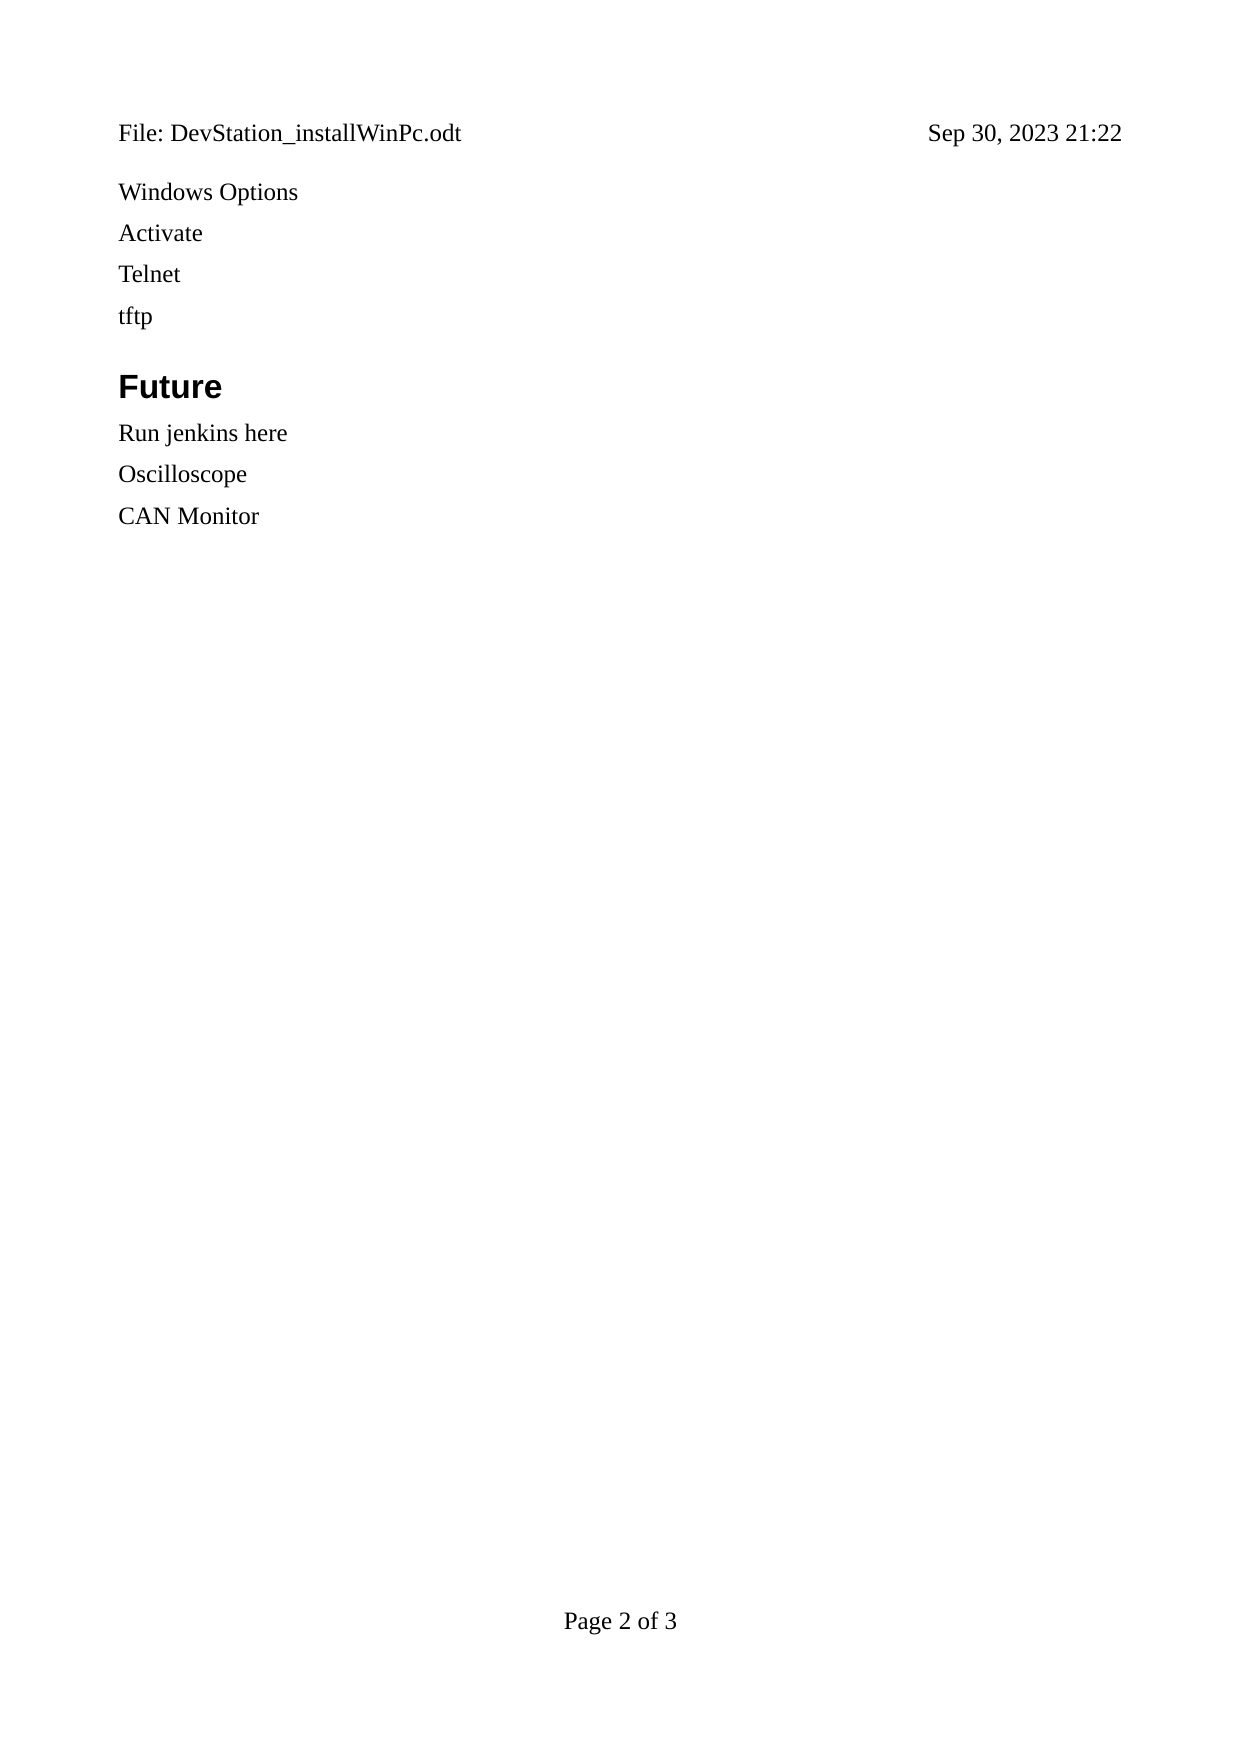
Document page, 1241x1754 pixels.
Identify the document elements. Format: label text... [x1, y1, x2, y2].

text Run jenkins here [118, 418, 1122, 447]
text Oscilloscope [118, 459, 1122, 488]
text CAN Monitor [118, 501, 1122, 529]
text Activate [118, 218, 1122, 247]
text tftp [118, 301, 1122, 329]
text Windows Options [118, 177, 1122, 206]
text Telnet [118, 259, 1122, 288]
subtitle Future [118, 367, 1122, 406]
